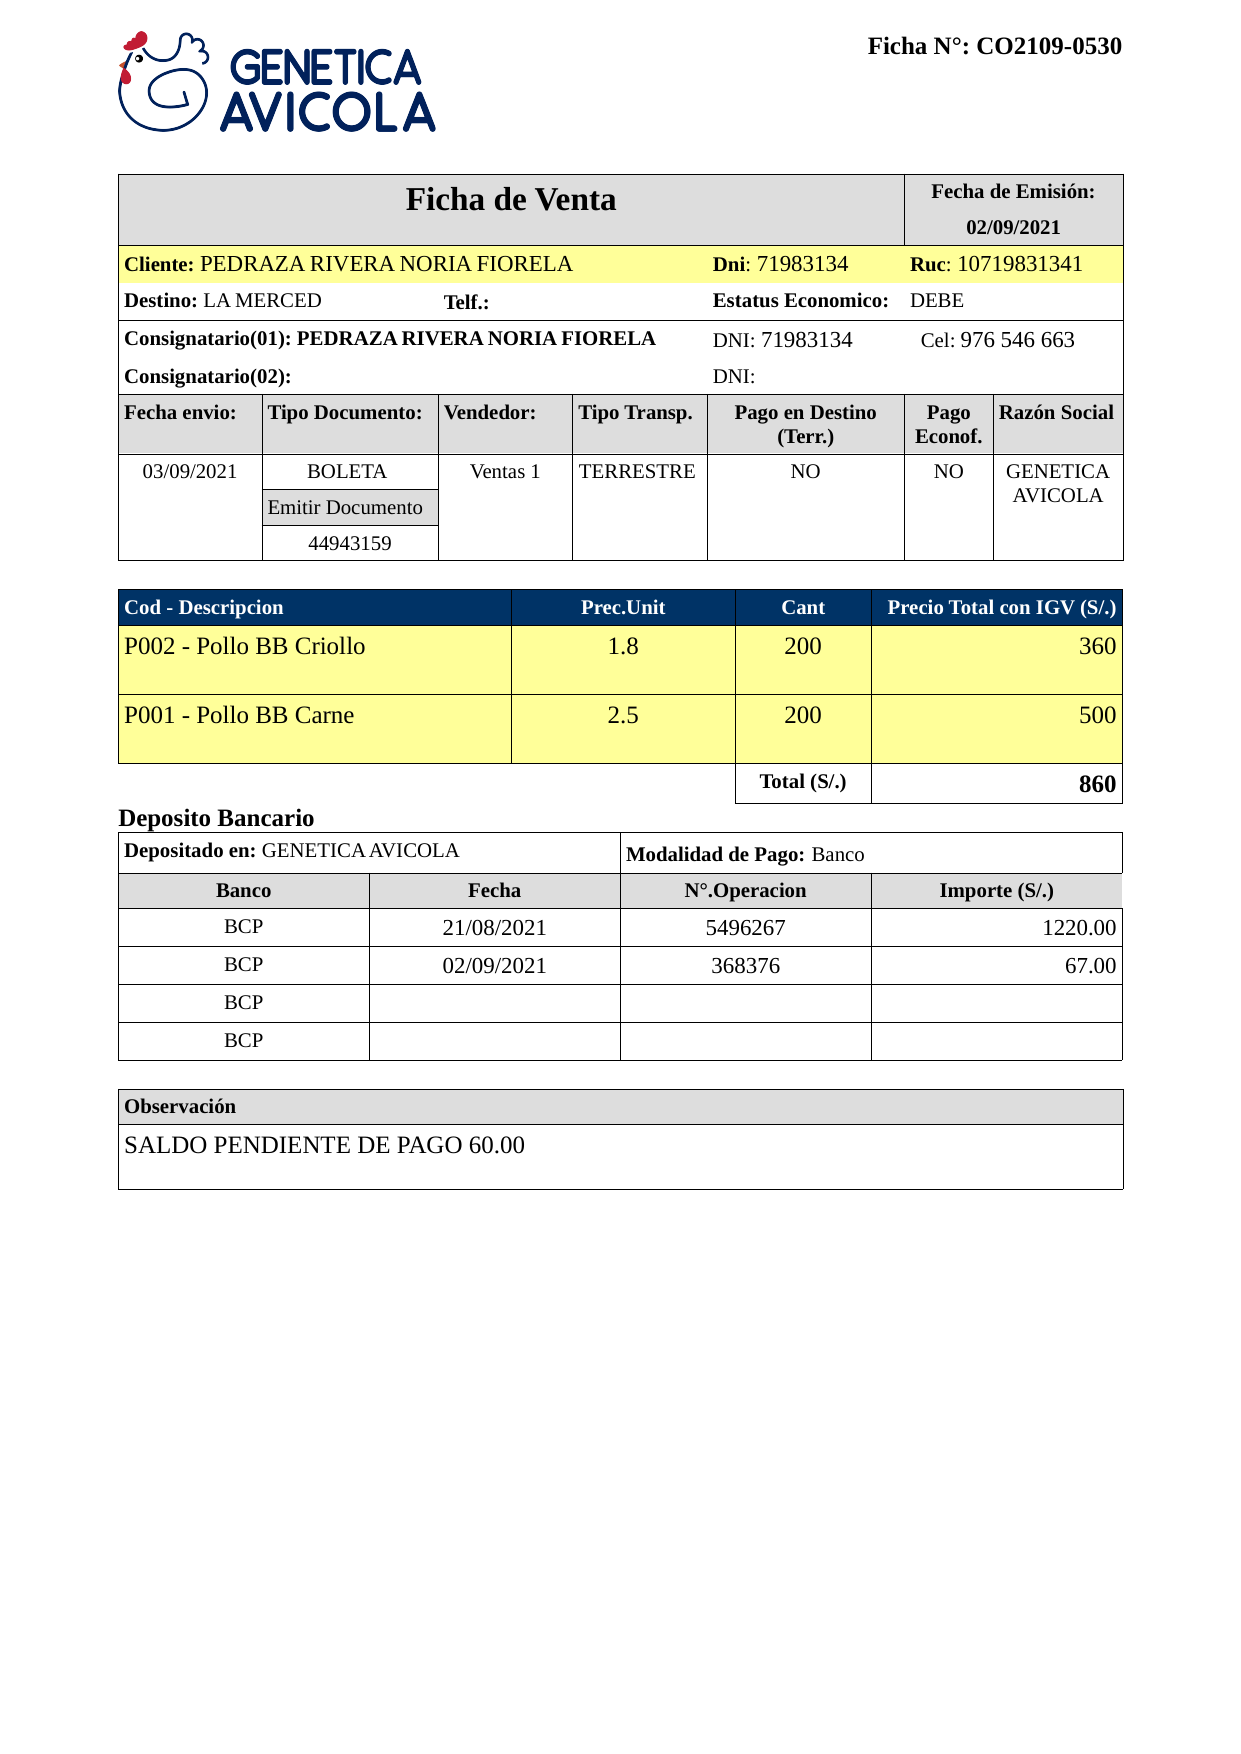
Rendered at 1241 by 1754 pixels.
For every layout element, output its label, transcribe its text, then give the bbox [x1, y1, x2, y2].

table_cell 21/08/2021 [370, 909, 620, 946]
table_cell 200 [736, 626, 871, 694]
table_cell [511, 764, 735, 803]
table_cell 1.8 [512, 626, 735, 694]
table_cell 200 [736, 695, 871, 763]
table_header Precio Total con IGV (S/.) [872, 590, 1122, 625]
table_cell 02/09/2021 [905, 209, 1123, 245]
table_cell NO [905, 455, 993, 560]
table_header Modalidad de Pago: Banco [621, 833, 1122, 872]
table_header Prec.Unit [512, 590, 735, 625]
table_cell 500 [872, 695, 1122, 763]
table_cell 44943159 [263, 526, 438, 560]
table_cell Vendedor: [439, 395, 572, 453]
table_cell Cel: 976 546 663 [915, 321, 1123, 358]
table_cell [118, 764, 511, 803]
table_cell P001 - Pollo BB Carne [119, 695, 511, 763]
table_header Cod - Descripcion [119, 590, 511, 625]
table_cell Consignatario(01): PEDRAZA RIVERA NORIA FIORELA [119, 321, 707, 358]
table_cell Tipo Transp. [573, 395, 707, 453]
table_cell DNI: 71983134 [707, 321, 915, 358]
table_cell BOLETA [263, 455, 438, 489]
table_cell 03/09/2021 [119, 455, 262, 560]
table_cell 368376 [621, 947, 871, 984]
table_cell Pago Econof. [905, 395, 993, 453]
table_cell Destino: LA MERCED [119, 283, 438, 320]
table_header Fecha de Emisión: [905, 175, 1123, 209]
table_cell Ventas 1 [439, 455, 572, 560]
table_header Cant [736, 590, 871, 625]
table_cell 860 [872, 764, 1122, 803]
table_cell BCP [119, 909, 369, 946]
table_cell [872, 1023, 1122, 1060]
table_cell 67.00 [872, 947, 1122, 984]
table_cell Tipo Documento: [263, 395, 438, 453]
table_cell BCP [119, 1023, 369, 1060]
table_header Ficha de Venta [119, 175, 904, 245]
table_cell Fecha [370, 874, 620, 908]
table_cell GENETICA AVICOLA [994, 455, 1123, 560]
table_cell DEBE [904, 283, 1123, 320]
table_cell Pago en Destino (Terr.) [708, 395, 904, 453]
table_cell Telf.: [438, 283, 707, 320]
text Deposito Bancario [118, 803, 1122, 832]
table_cell TERRESTRE [573, 455, 707, 560]
table_cell Fecha envio: [119, 395, 262, 453]
table_cell [872, 985, 1122, 1022]
table_header Observación [119, 1090, 1123, 1124]
table_cell [370, 985, 620, 1022]
picture [118, 31, 436, 132]
table_cell Ruc: 10719831341 [904, 246, 1123, 283]
table_cell Banco [119, 874, 369, 908]
table_cell N°.Operacion [621, 874, 871, 908]
table_cell 02/09/2021 [370, 947, 620, 984]
table_cell SALDO PENDIENTE DE PAGO 60.00 [119, 1125, 1123, 1189]
table_cell Total (S/.) [736, 764, 871, 803]
table_cell Emitir Documento [263, 490, 438, 525]
table_cell Cliente: PEDRAZA RIVERA NORIA FIORELA [119, 246, 707, 283]
table_cell DNI: [707, 358, 1123, 394]
table_cell Consignatario(02): [119, 358, 707, 394]
table_cell Razón Social [994, 395, 1123, 453]
table_cell Estatus Economico: [707, 283, 904, 320]
table_cell [621, 1023, 871, 1060]
table_cell NO [708, 455, 904, 560]
table_cell 2.5 [512, 695, 735, 763]
table_cell 360 [872, 626, 1122, 694]
table_cell 1220.00 [872, 909, 1122, 946]
table_cell [370, 1023, 620, 1060]
table_cell Importe (S/.) [872, 874, 1122, 908]
table_cell 5496267 [621, 909, 871, 946]
table_header Depositado en: GENETICA AVICOLA [119, 833, 620, 872]
table_cell [621, 985, 871, 1022]
table_cell P002 - Pollo BB Criollo [119, 626, 511, 694]
table_cell Dni: 71983134 [707, 246, 904, 283]
table_cell BCP [119, 985, 369, 1022]
table_cell BCP [119, 947, 369, 984]
